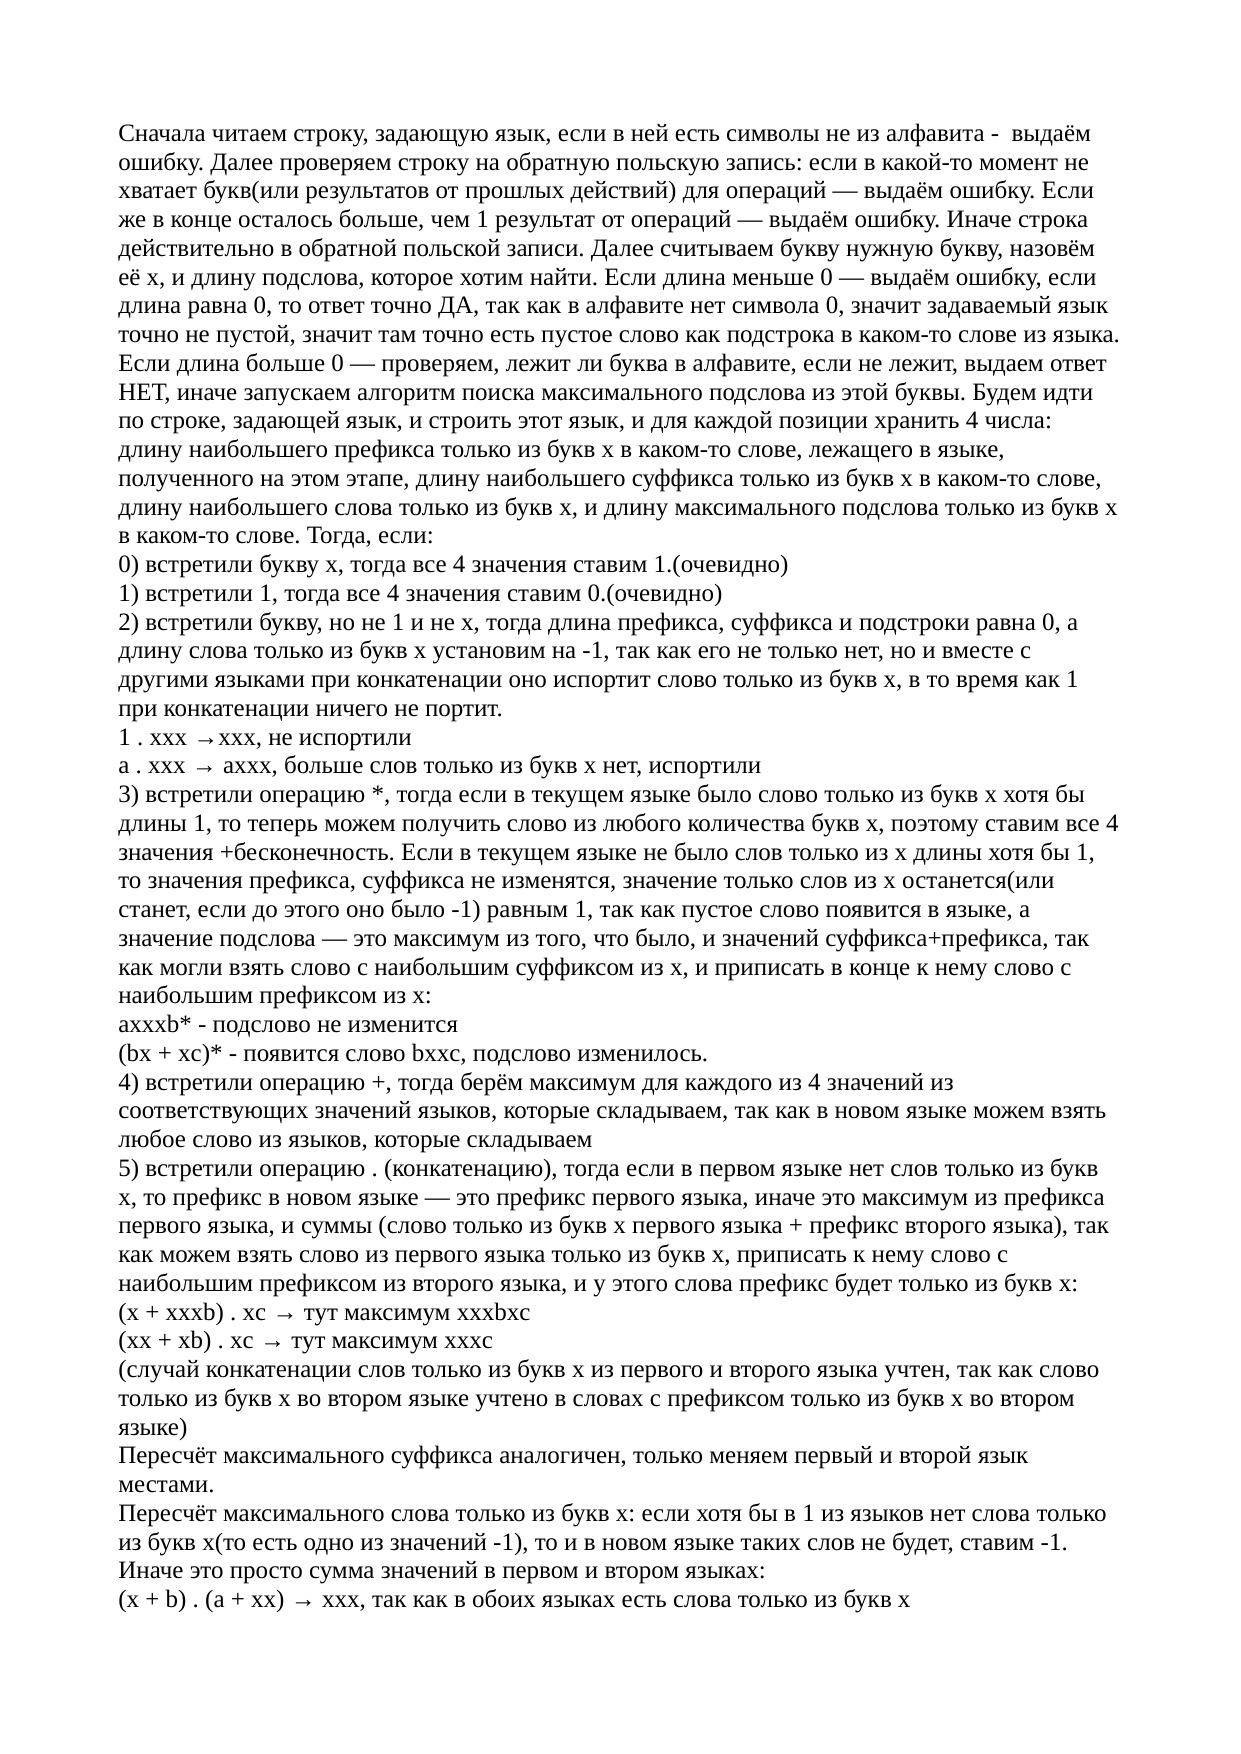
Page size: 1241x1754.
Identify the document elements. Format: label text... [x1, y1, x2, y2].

text Пересчёт максимального слова только из букв х: если хотя бы в 1 из языков нет слова только из букв х(то есть одно из значений -1), то и в новом языке таких слов не будет, ставим -1. Иначе это просто сумма значений в первом и втором языках: [118, 1498, 1122, 1584]
text 2) встретили букву, но не 1 и не х, тогда длина префикса, суффикса и подстроки равна 0, а длину слова только из букв х установим на -1, так как его не только нет, но и вместе с другими языками при конкатенации оно испортит слово только из букв х, в то время как 1 при конкатенации ничего не портит. [118, 607, 1122, 722]
text Сначала читаем строку, задающую язык, если в ней есть символы не из алфавита - выдаём ошибку. Далее проверяем строку на обратную польскую запись: если в какой-то момент не хватает букв(или результатов от прошлых действий) для операций — выдаём ошибку. Если же в конце осталось больше, чем 1 результат от операций — выдаём ошибку. Иначе строка действительно в обратной польской записи. Далее считываем букву нужную букву, назовём её х, и длину подслова, которое хотим найти. Если длина меньше 0 — выдаём ошибку, если длина равна 0, то ответ точно ДА, так как в алфавите нет символа 0, значит задаваемый язык точно не пустой, значит там точно есть пустое слово как подстрока в каком-то слове из языка. Если длина больше 0 — проверяем, лежит ли буква в алфавите, если не лежит, выдаем ответ НЕТ, иначе запускаем алгоритм поиска максимального подслова из этой буквы. Будем идти по строке, задающей язык, и строить этот язык, и для каждой позиции хранить 4 числа: длину наибольшего префикса только из букв х в каком-то слове, лежащего в языке, полученного на этом этапе, длину наибольшего суффикса только из букв х в каком-то слове, длину наибольшего слова только из букв х, и длину максимального подслова только из букв х в каком-то слове. Тогда, если: [118, 118, 1122, 549]
text 0) встретили букву х, тогда все 4 значения ставим 1.(очевидно) [118, 549, 1122, 578]
text a . xxx → axxx, больше слов только из букв х нет, испортили [118, 751, 1122, 779]
text 4) встретили операцию +, тогда берём максимум для каждого из 4 значений из соответствующих значений языков, которые складываем, так как в новом языке можем взять любое слово из языков, которые складываем [118, 1067, 1122, 1153]
text (xx + xb) . xc → тут максимум xxxc [118, 1326, 1122, 1354]
text 1 . xxx →xxx, не испортили [118, 722, 1122, 751]
text (x + xxxb) . xc → тут максимум xxxbxc [118, 1297, 1122, 1326]
text (bx + xc)* - появится слово bxxc, подслово изменилось. [118, 1038, 1122, 1067]
text 1) встретили 1, тогда все 4 значения ставим 0.(очевидно) [118, 578, 1122, 607]
text (x + b) . (a + xx) → xxx, так как в обоих языках есть слова только из букв х [118, 1584, 1122, 1613]
text (случай конкатенации слов только из букв х из первого и второго языка учтен, так как слово только из букв х во втором языке учтено в словах с префиксом только из букв х во втором языке) [118, 1354, 1122, 1441]
text Пересчёт максимального суффикса аналогичен, только меняем первый и второй язык местами. [118, 1441, 1122, 1498]
text axxxb* - подслово не изменится [118, 1009, 1122, 1038]
text 3) встретили операцию *, тогда если в текущем языке было слово только из букв х хотя бы длины 1, то теперь можем получить слово из любого количества букв х, поэтому ставим все 4 значения +бесконечность. Если в текущем языке не было слов только из х длины хотя бы 1, то значения префикса, суффикса не изменятся, значение только слов из х останется(или станет, если до этого оно было -1) равным 1, так как пустое слово появится в языке, а значение подслова — это максимум из того, что было, и значений суффикса+префикса, так как могли взять слово с наибольшим суффиксом из х, и приписать в конце к нему слово с наибольшим префиксом из х: [118, 779, 1122, 1009]
text 5) встретили операцию . (конкатенацию), тогда если в первом языке нет слов только из букв х, то префикс в новом языке — это префикс первого языка, иначе это максимум из префикса первого языка, и суммы (слово только из букв х первого языка + префикс второго языка), так как можем взять слово из первого языка только из букв х, приписать к нему слово с наибольшим префиксом из второго языка, и у этого слова префикс будет только из букв х: [118, 1153, 1122, 1297]
